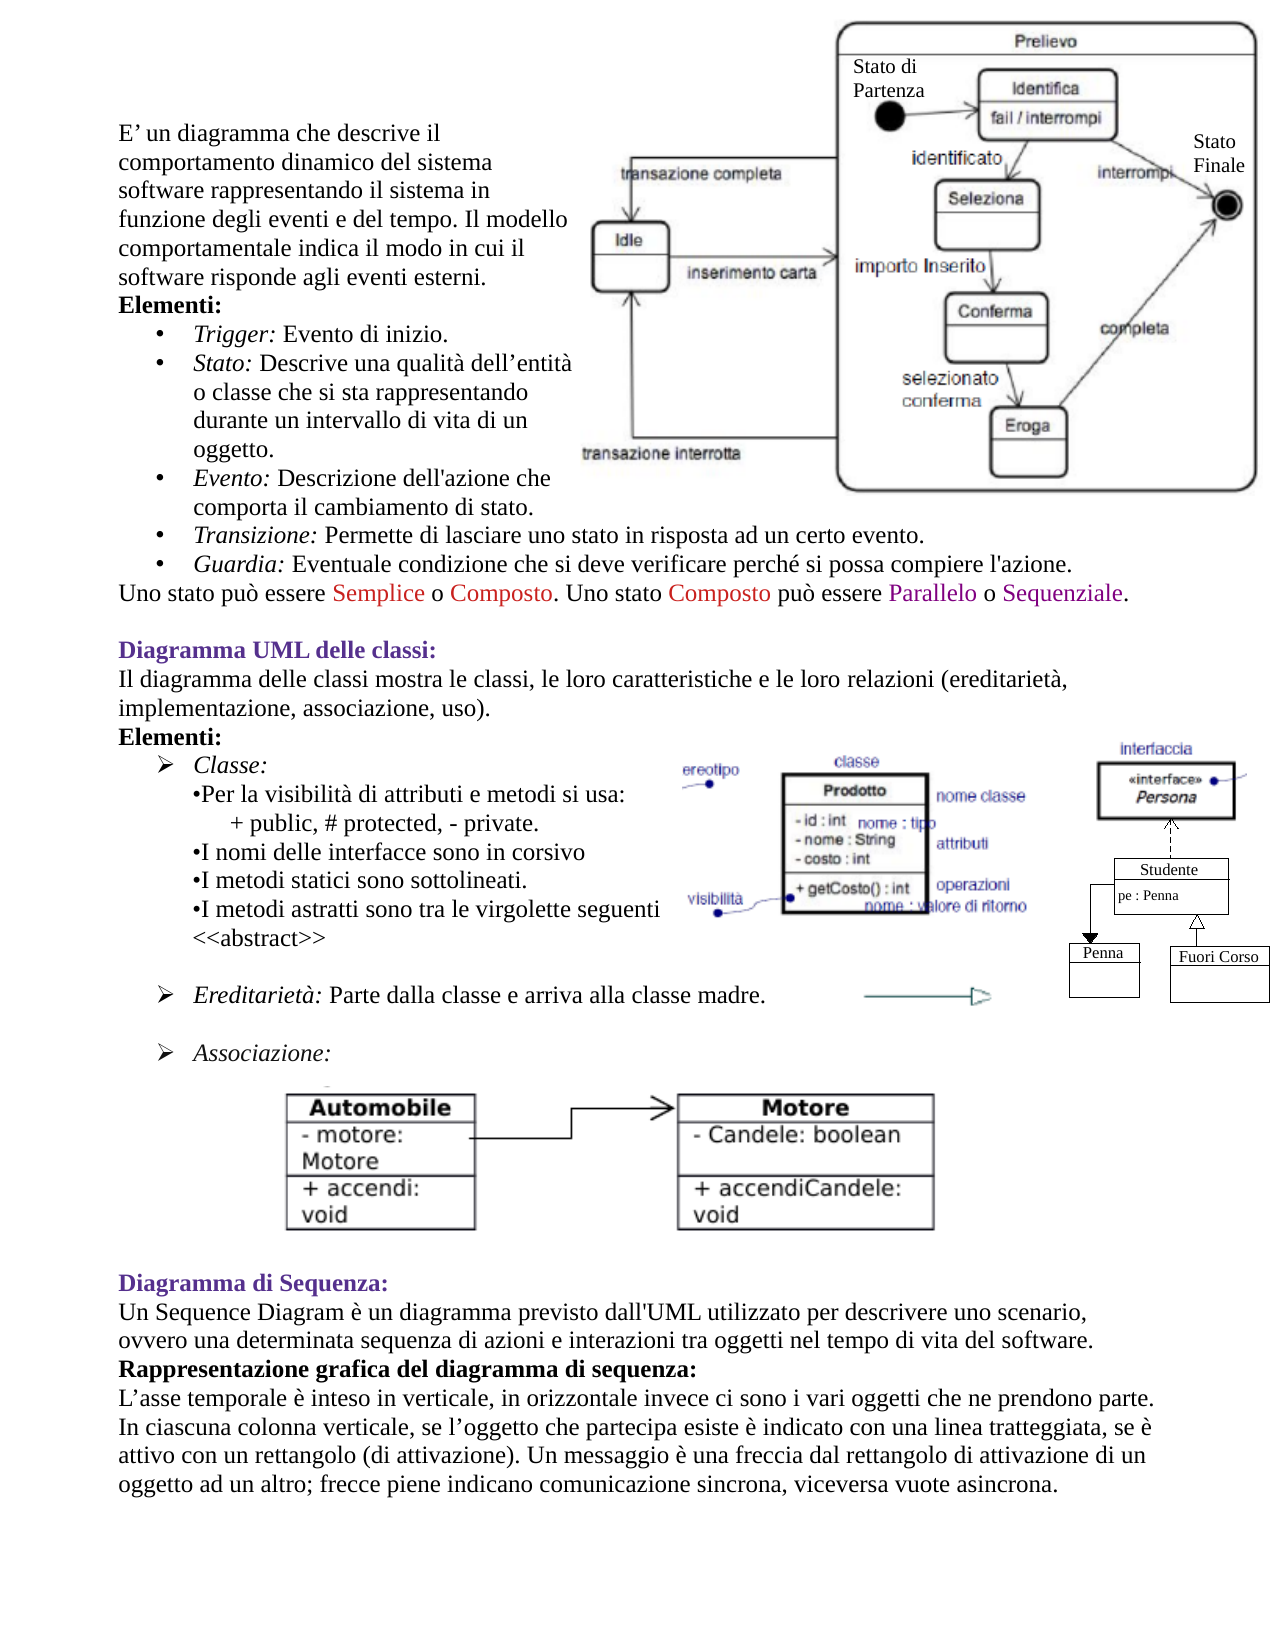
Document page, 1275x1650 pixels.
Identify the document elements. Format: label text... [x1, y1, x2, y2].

list Classe: [156, 751, 682, 779]
text Il diagramma delle classi mostra le classi, le loro caratteristiche e le loro relazioni (ereditarietà, implementazione, associazione, uso). [118, 664, 1157, 722]
text •I metodi statici sono sottolineati. [118, 866, 682, 894]
text E’ un diagramma che descrive il comportamento dinamico del sistema software rappresentando il sistema in funzione degli eventi e del tempo. Il modello comportamentale indica il modo in cui il software risponde agli eventi esterni. [118, 118, 580, 291]
list Transizione: Permette di lasciare uno stato in risposta ad un certo evento. [156, 521, 1157, 549]
list Guardia: Eventuale condizione che si deve verificare perché si possa compiere l'azione. [156, 549, 1157, 578]
picture [263, 1086, 957, 1238]
text Elementi: [118, 722, 1157, 751]
text Diagramma UML delle classi: [118, 636, 1157, 664]
text •I metodi astratti sono tra le virgolette seguenti <<abstract>> [118, 894, 1090, 952]
text [1047, 866, 1114, 894]
text L’asse temporale è inteso in verticale, in orizzontale invece ci sono i vari oggetti che ne prendono parte. In ciascuna colonna verticale, se l’oggetto che partecipa esiste è indicato con una linea tratteggiata, se è attivo con un rettangolo (di attivazione). Un messaggio è una freccia dal rettangolo di attivazione di un oggetto ad un altro; frecce piene indicano comunicazione sincrona, viceversa vuote asincrona. [118, 1383, 1157, 1498]
list Stato: Descrive una qualità dell’entità o classe che si sta rappresentando durante un intervallo di vita di un oggetto. [156, 348, 580, 463]
list Associazione: [156, 1038, 1157, 1067]
text •I metodi astratti sono tra le virgolette seguenti <<abstract>> [1091, 894, 1157, 952]
text Rappresentazione grafica del diagramma di sequenza: [118, 1354, 1157, 1383]
text Diagramma di Sequenza: [118, 1268, 1157, 1297]
text •Per la visibilità di attributi e metodi si usa: + public, # protected, - private. [118, 779, 682, 837]
picture [682, 743, 1047, 930]
picture [1081, 725, 1247, 829]
text Elementi: [118, 291, 580, 319]
picture [861, 980, 998, 1014]
text Uno stato può essere Semplice o Composto. Uno stato Composto può essere Parallelo o Sequenziale. [118, 578, 1157, 607]
list Trigger: Evento di inizio. [156, 319, 580, 348]
text [1047, 779, 1157, 837]
text Un Sequence Diagram è un diagramma previsto dall'UML utilizzato per descrivere uno scenario, ovvero una determinata sequenza di azioni e interazioni tra oggetti nel tempo di vita del software. [118, 1297, 1157, 1354]
list Evento: Descrizione dell'azione che comporta il cambiamento di stato. [156, 463, 1157, 521]
list [1047, 751, 1081, 779]
text •I nomi delle interfacce sono in corsivo [1047, 837, 1157, 866]
text •I nomi delle interfacce sono in corsivo [118, 837, 682, 866]
list Ereditarietà: Parte dalla classe e arriva alla classe madre. [156, 981, 861, 1009]
picture [580, 13, 1264, 496]
list [998, 981, 1157, 1009]
